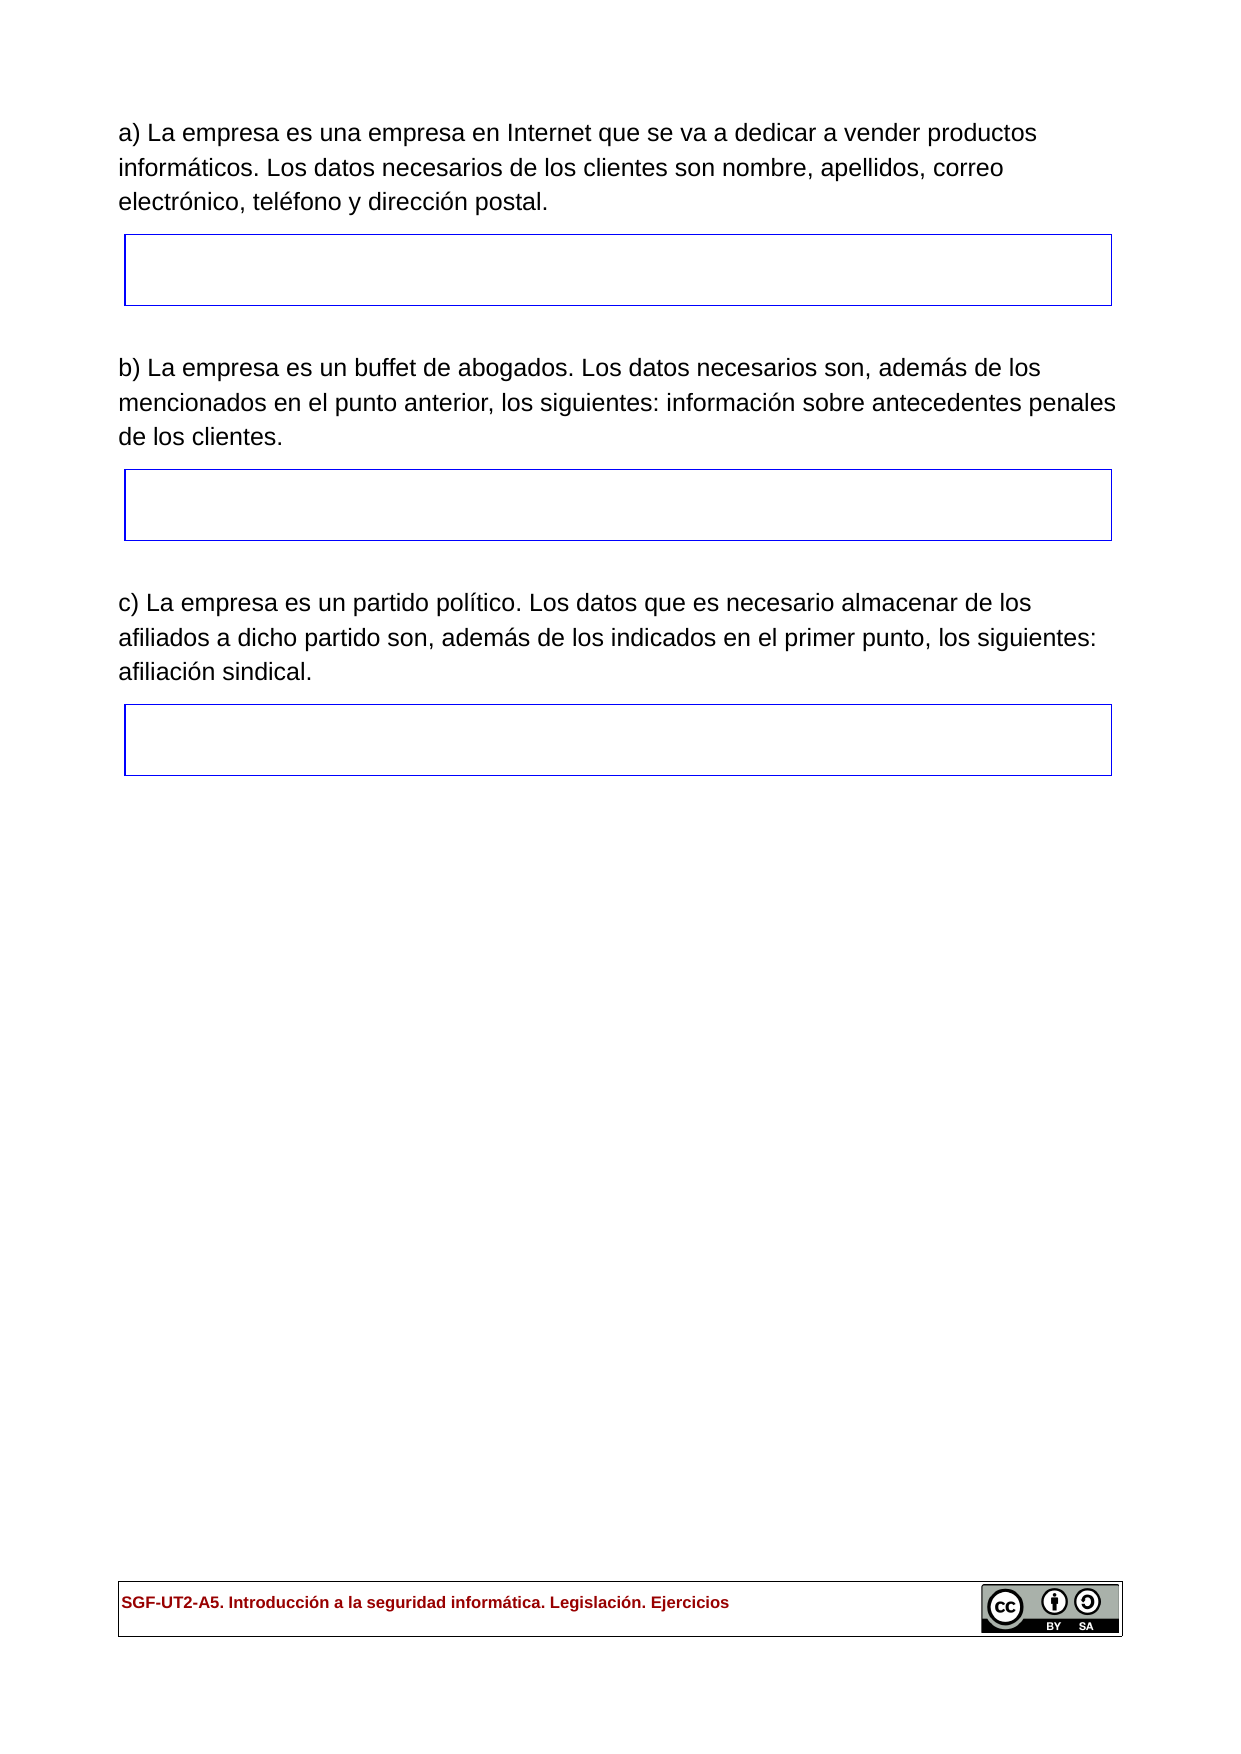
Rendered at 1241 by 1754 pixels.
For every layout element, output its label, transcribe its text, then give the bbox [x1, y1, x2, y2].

table_header [126, 470, 1111, 540]
text a) La empresa es una empresa en Internet que se va a dedicar a vender productos informáticos. Los datos necesarios de los clientes son nombre, apellidos, correo electrónico, teléfono y dirección postal. [118, 118, 1122, 216]
table_header [126, 235, 1111, 305]
table_header [126, 705, 1111, 775]
picture [981, 1584, 1119, 1633]
text b) La empresa es un buffet de abogados. Los datos necesarios son, además de los mencionados en el punto anterior, los siguientes: información sobre antecedentes penales de los clientes. [118, 353, 1122, 451]
text c) La empresa es un partido político. Los datos que es necesario almacenar de los afiliados a dicho partido son, además de los indicados en el primer punto, los siguientes: afiliación sindical. [118, 588, 1122, 686]
